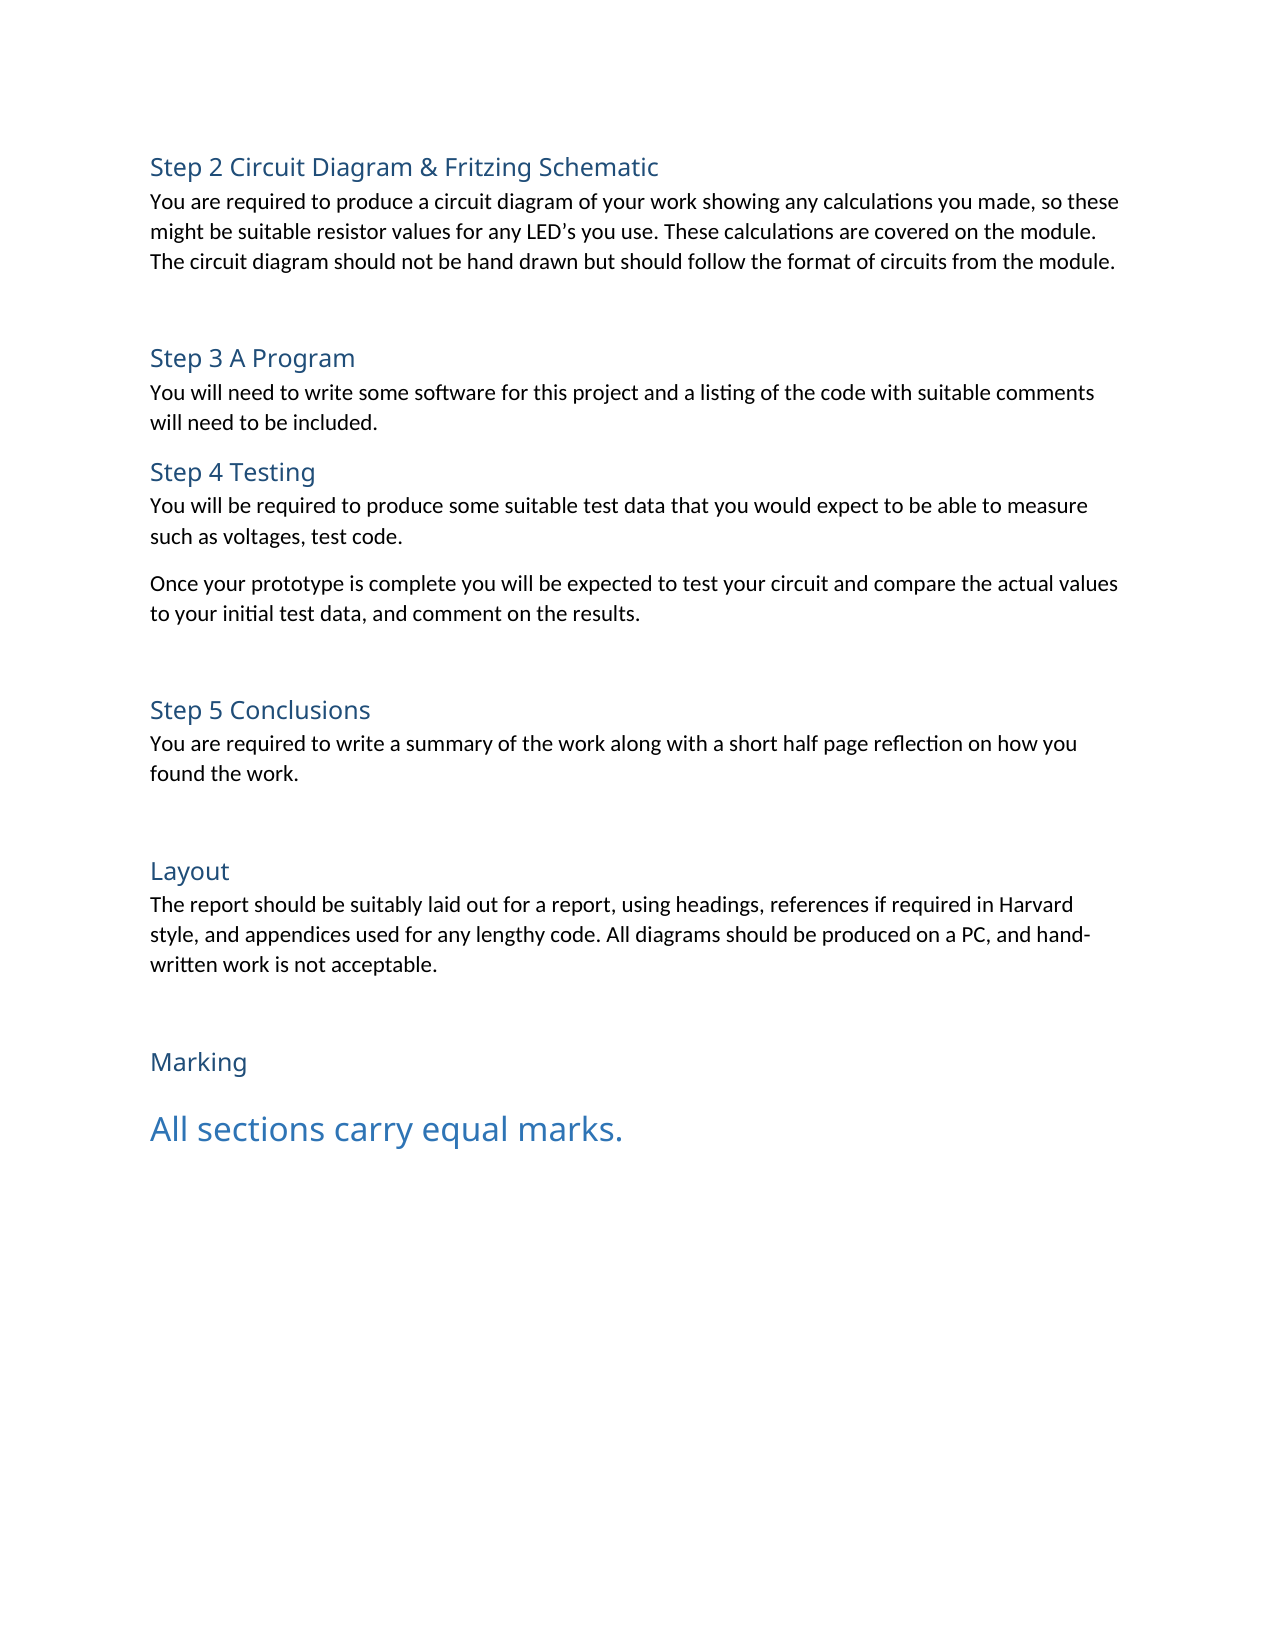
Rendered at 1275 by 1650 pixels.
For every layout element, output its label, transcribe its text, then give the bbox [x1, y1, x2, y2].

subtitle Marking [150, 1044, 1125, 1078]
text Once your prototype is complete you will be expected to test your circuit and compare the actual values to your initial test data, and comment on the results. [150, 569, 1125, 627]
subtitle Step 5 Conclusions [150, 693, 1125, 727]
text You will need to write some software for this project and a listing of the code with suitable comments will need to be included. [150, 378, 1125, 436]
text You are required to produce a circuit diagram of your work showing any calculations you made, so these might be suitable resistor values for any LED’s you use. These calculations are covered on the module. The circuit diagram should not be hand drawn but should follow the format of circuits from the module. [150, 187, 1125, 275]
subtitle Layout [150, 853, 1125, 887]
subtitle Step 4 Testing [150, 455, 1125, 489]
subtitle Step 2 Circuit Diagram & Fritzing Schematic [150, 150, 1125, 184]
text You are required to write a summary of the work along with a short half page reflection on how you found the work. [150, 729, 1125, 788]
subtitle All sections carry equal marks. [150, 1106, 1125, 1151]
subtitle Step 3 A Program [150, 341, 1125, 375]
text You will be required to produce some suitable test data that you would expect to be able to measure such as voltages, test code. [150, 492, 1125, 550]
text The report should be suitably laid out for a report, using headings, references if required in Harvard style, and appendices used for any lengthy code. All diagrams should be produced on a PC, and hand-written work is not acceptable. [150, 890, 1125, 978]
